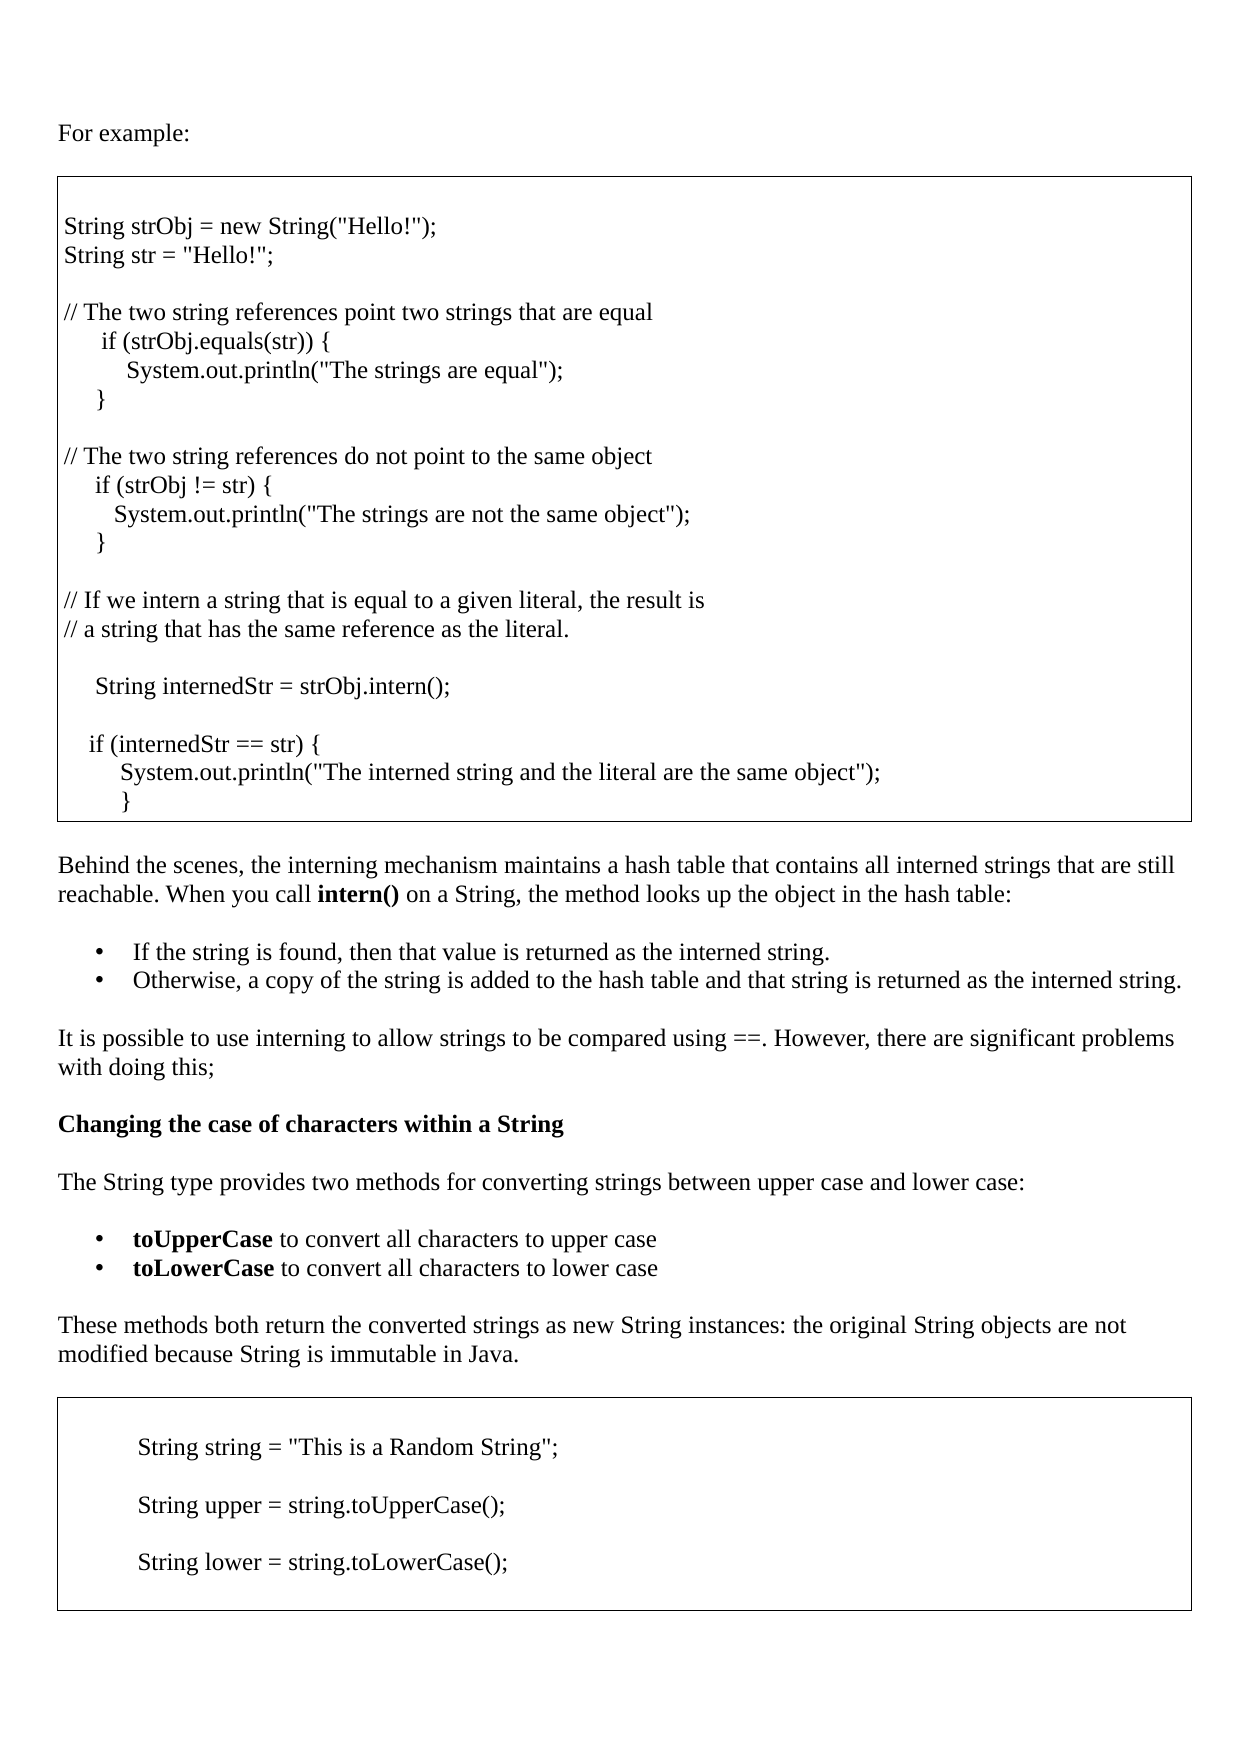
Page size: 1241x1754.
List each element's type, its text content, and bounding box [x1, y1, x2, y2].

text with doing this; [58, 1052, 1191, 1080]
text modified because String is immutable in Java. [58, 1339, 1191, 1368]
table_header String string = "This is a Random String"; String upper = string.toUpperCase(); String lower = string.toLowerCase(); [58, 1398, 1191, 1610]
text Behind the scenes, the interning mechanism maintains a hash table that contains all interned strings that are still [58, 850, 1191, 879]
list toLowerCase to convert all characters to lower case [95, 1253, 1191, 1282]
text Changing the case of characters within a String [58, 1109, 1191, 1138]
text The String type provides two methods for converting strings between upper case and lower case: [58, 1167, 1191, 1195]
text These methods both return the converted strings as new String instances: the original String objects are not [58, 1310, 1191, 1339]
text For example: [58, 118, 1191, 147]
list toUpperCase to convert all characters to upper case [95, 1224, 1191, 1253]
list If the string is found, then that value is returned as the interned string. [95, 937, 1191, 965]
text It is possible to use interning to allow strings to be compared using ==. However, there are significant problems [58, 1023, 1191, 1052]
list Otherwise, a copy of the string is added to the hash table and that string is returned as the interned string. [95, 965, 1191, 994]
text reachable. When you call intern() on a String, the method looks up the object in the hash table: [58, 879, 1191, 908]
table_header String strObj = new String("Hello!"); String str = "Hello!"; // The two string references point two strings that are equal if (strObj.equals(str)) { System.out.println("The strings are equal"); } // The two string references do not point to the same object if (strObj != str) { System.out.println("The strings are not the same object"); } // If we intern a string that is equal to a given literal, the result is // a string that has the same reference as the literal. String internedStr = strObj.intern(); if (internedStr == str) { System.out.println("The interned string and the literal are the same object"); } [58, 177, 1191, 821]
